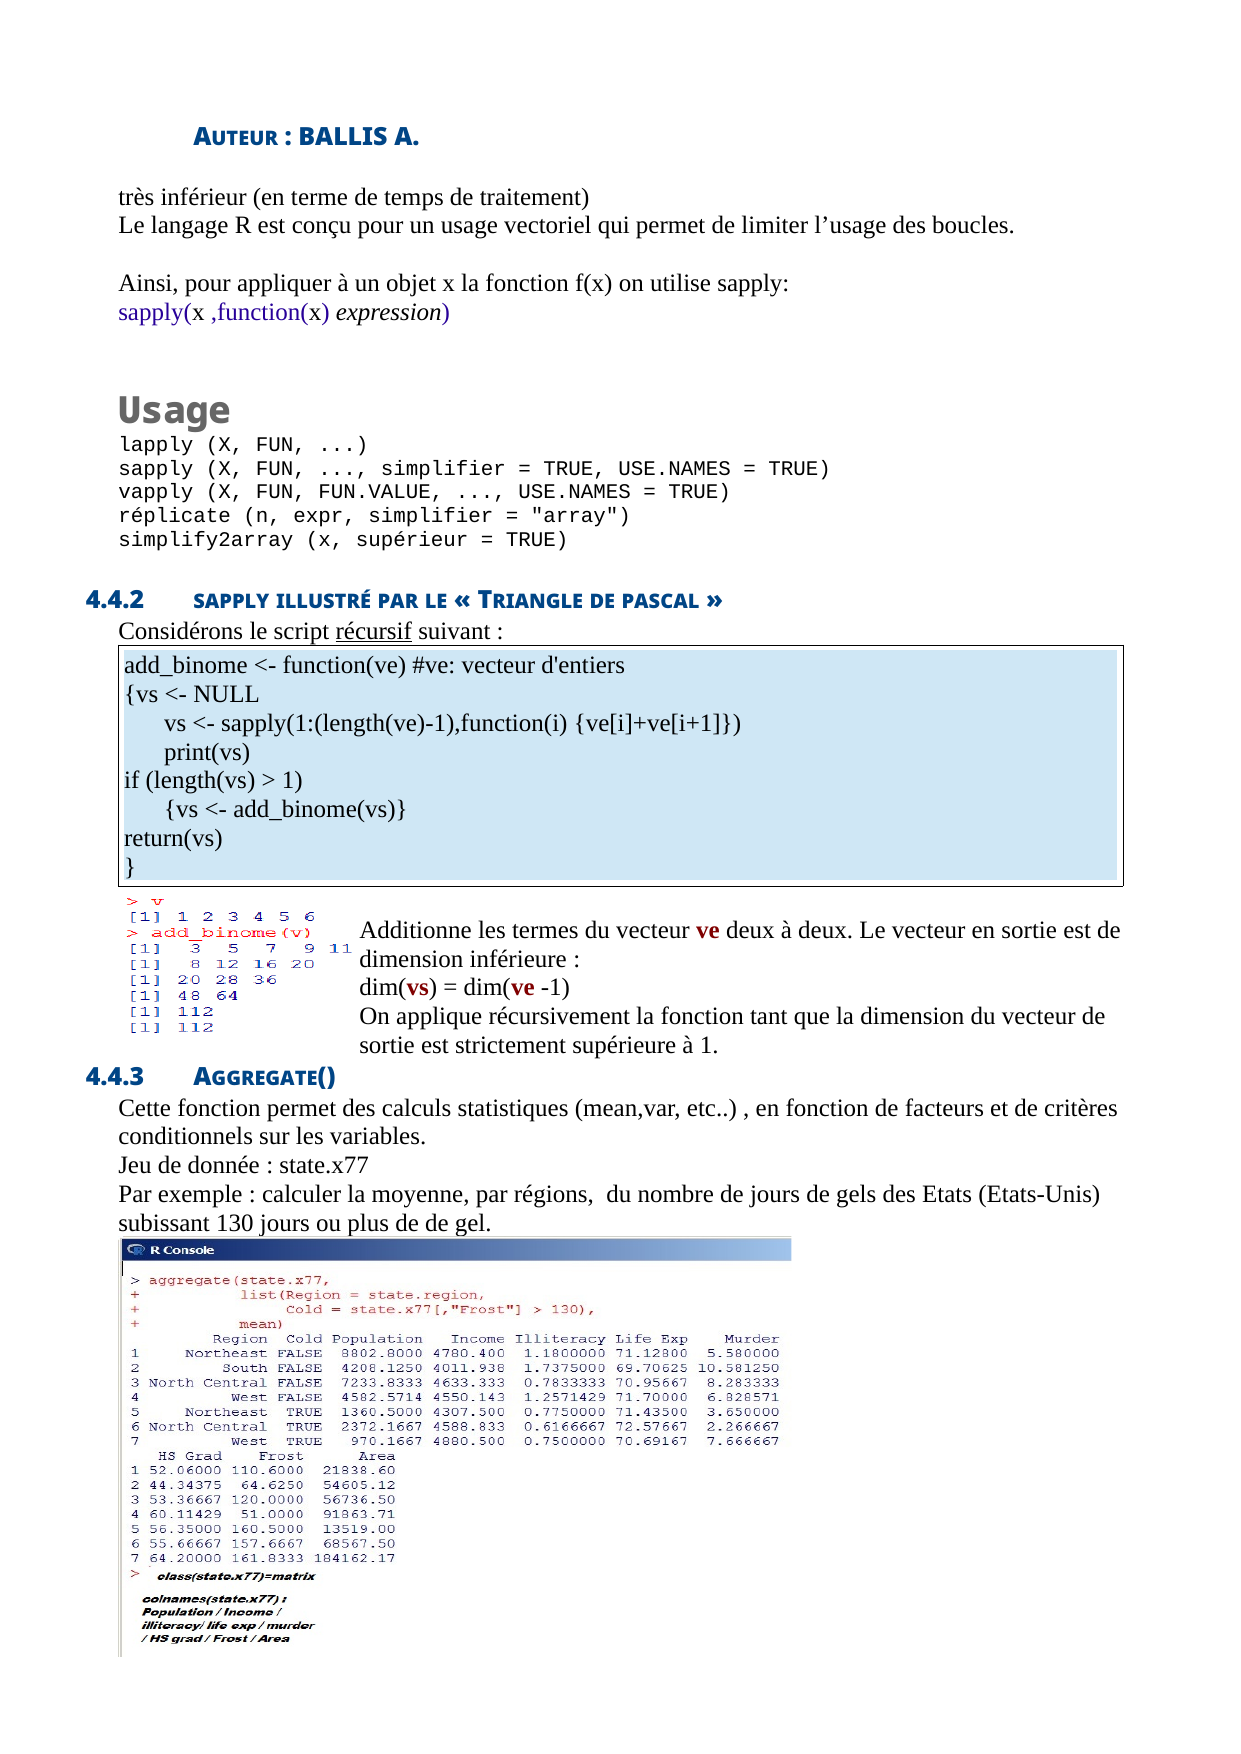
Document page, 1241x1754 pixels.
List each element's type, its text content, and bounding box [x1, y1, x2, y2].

text On applique récursivement la fonction tant que la dimension du vecteur de sortie est strictement supérieure à 1. [118, 1001, 1123, 1059]
text Jeu de donnée : state.x77 [118, 1150, 1123, 1179]
subtitle Usage [118, 383, 1123, 434]
table_header add_binome <- function(ve) #ve: vecteur d'entiers {vs <- NULL vs <- sapply(1:(length(ve)-1),function(i) {ve[i]+ve[i+1]}) print(vs) if (length(vs) > 1) {vs <- add_binome(vs)} return(vs) } [119, 646, 1123, 886]
subtitle sapply illustré par le « Triangle de pascal » [79, 582, 1117, 616]
text Ainsi, pour appliquer à un objet x la fonction f(x) on utilise sapply: [118, 268, 1123, 297]
text Considérons le script récursif suivant : [118, 616, 1123, 644]
picture [118, 1236, 792, 1657]
text réplicate (n, expr, simplifier = "array") [118, 505, 1123, 528]
text très inférieur (en terme de temps de traitement) [118, 182, 1123, 210]
text Par exemple : calculer la moyenne, par régions, du nombre de jours de gels des Etats (Etats-Unis) subissant 130 jours ou plus de de gel. [118, 1179, 1123, 1236]
text Le langage R est conçu pour un usage vectoriel qui permet de limiter l’usage des boucles. [118, 210, 1123, 239]
text Cette fonction permet des calculs statistiques (mean,var, etc..) , en fonction de facteurs et de critères conditionnels sur les variables. [118, 1093, 1123, 1150]
text simplify2array (x, supérieur = TRUE) [118, 528, 1123, 552]
text dim(vs) = dim(ve -1) [360, 972, 1123, 1001]
subtitle Aggregate() [79, 1059, 1117, 1093]
text vapply (X, FUN, FUN.VALUE, ..., USE.NAMES = TRUE) [118, 481, 1123, 505]
picture [120, 893, 360, 1035]
text sapply (X, FUN, ..., simplifier = TRUE, USE.NAMES = TRUE) [118, 458, 1123, 481]
text lapply (X, FUN, ...) [118, 434, 1123, 458]
text Additionne les termes du vecteur ve deux à deux. Le vecteur en sortie est de dimension inférieure : [360, 915, 1123, 972]
text sapply(x ,function(x) expression) [118, 297, 1123, 325]
